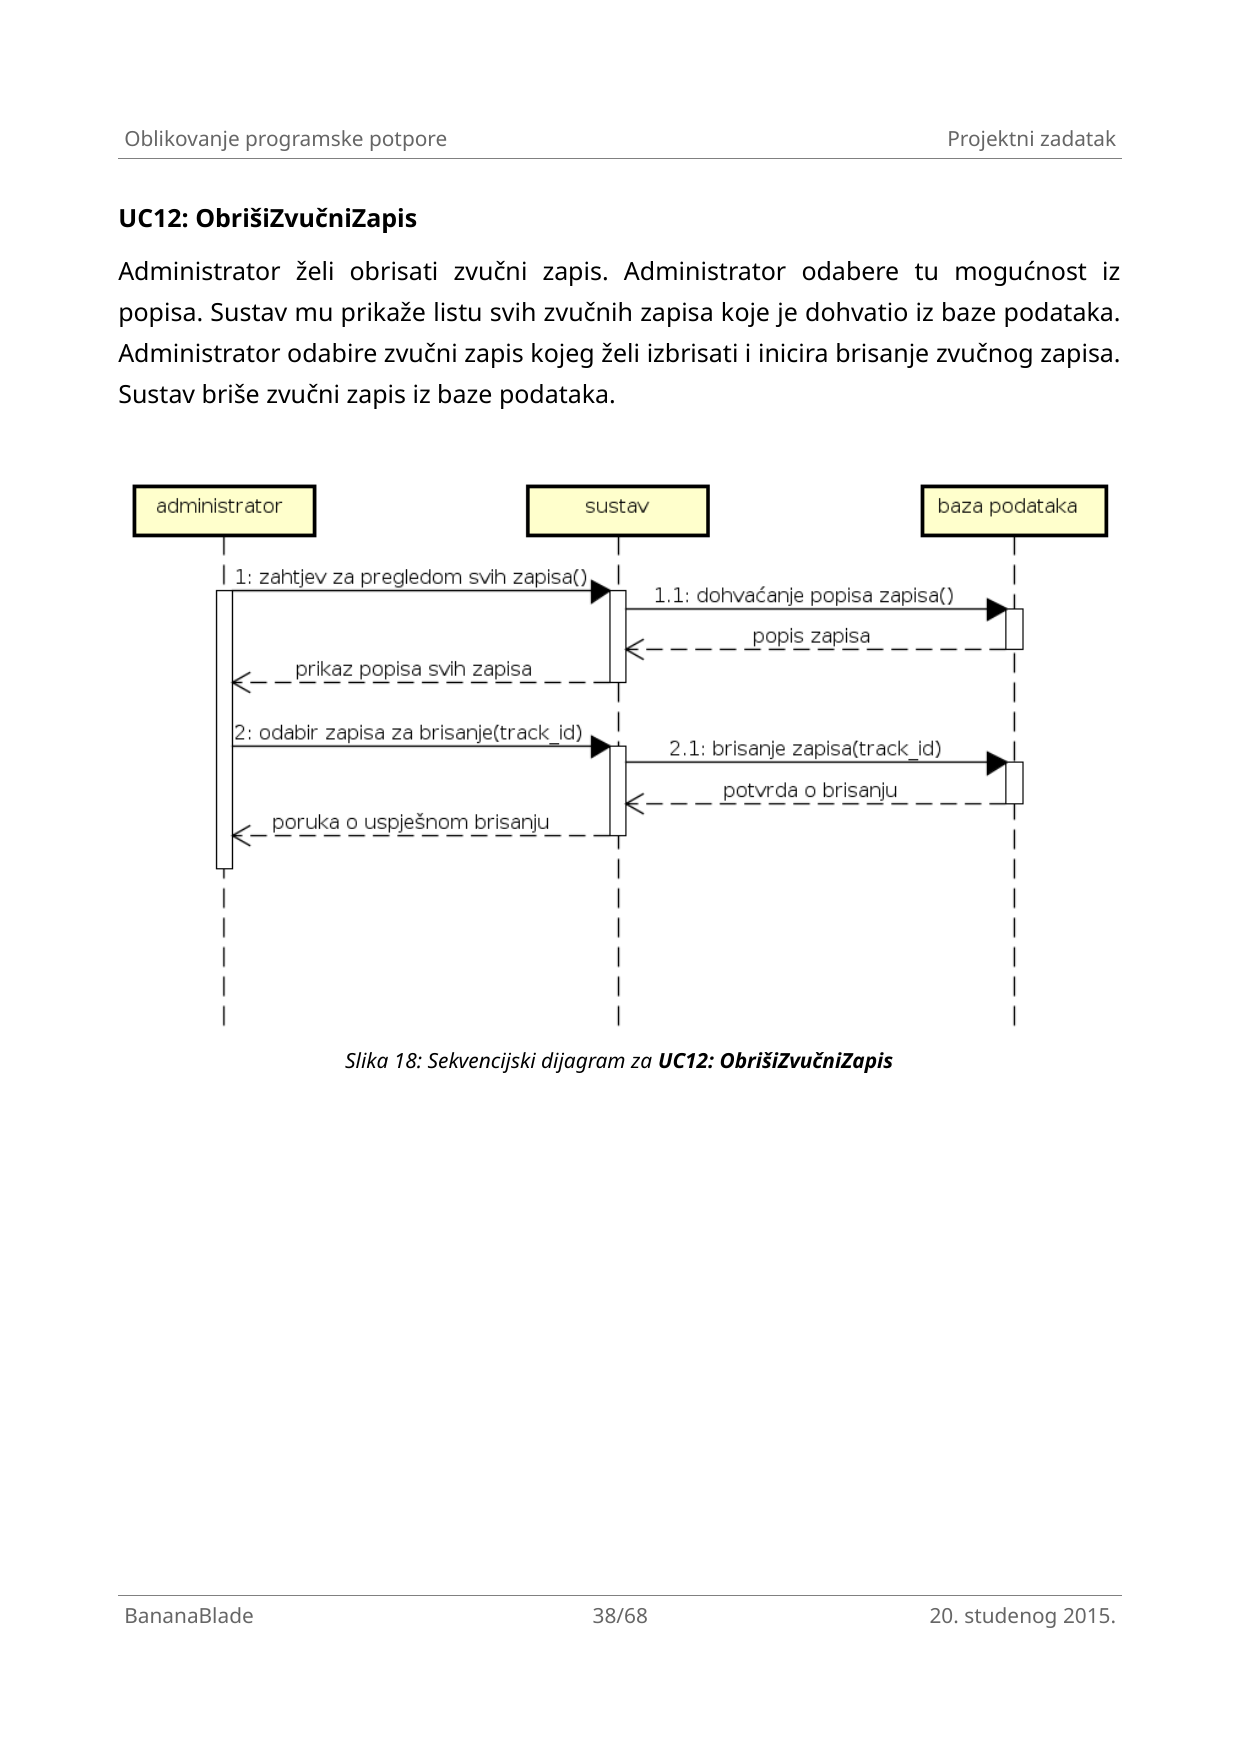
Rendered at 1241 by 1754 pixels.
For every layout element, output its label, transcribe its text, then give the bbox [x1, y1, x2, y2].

picture [118, 470, 1123, 1041]
subtitle UC12: ObrišiZvučniZapis [118, 201, 1122, 234]
text Slika 18: Sekvencijski dijagram za UC12: ObrišiZvučniZapis [118, 1041, 1122, 1075]
text Administrator želi obrisati zvučni zapis. Administrator odabere tu mogućnost iz popisa. Sustav mu prikaže listu svih zvučnih zapisa koje je dohvatio iz baze podataka. Administrator odabire zvučni zapis kojeg želi izbrisati i inicira brisanje zvučnog zapisa. Sustav briše zvučni zapis iz baze podataka. [118, 254, 1122, 410]
